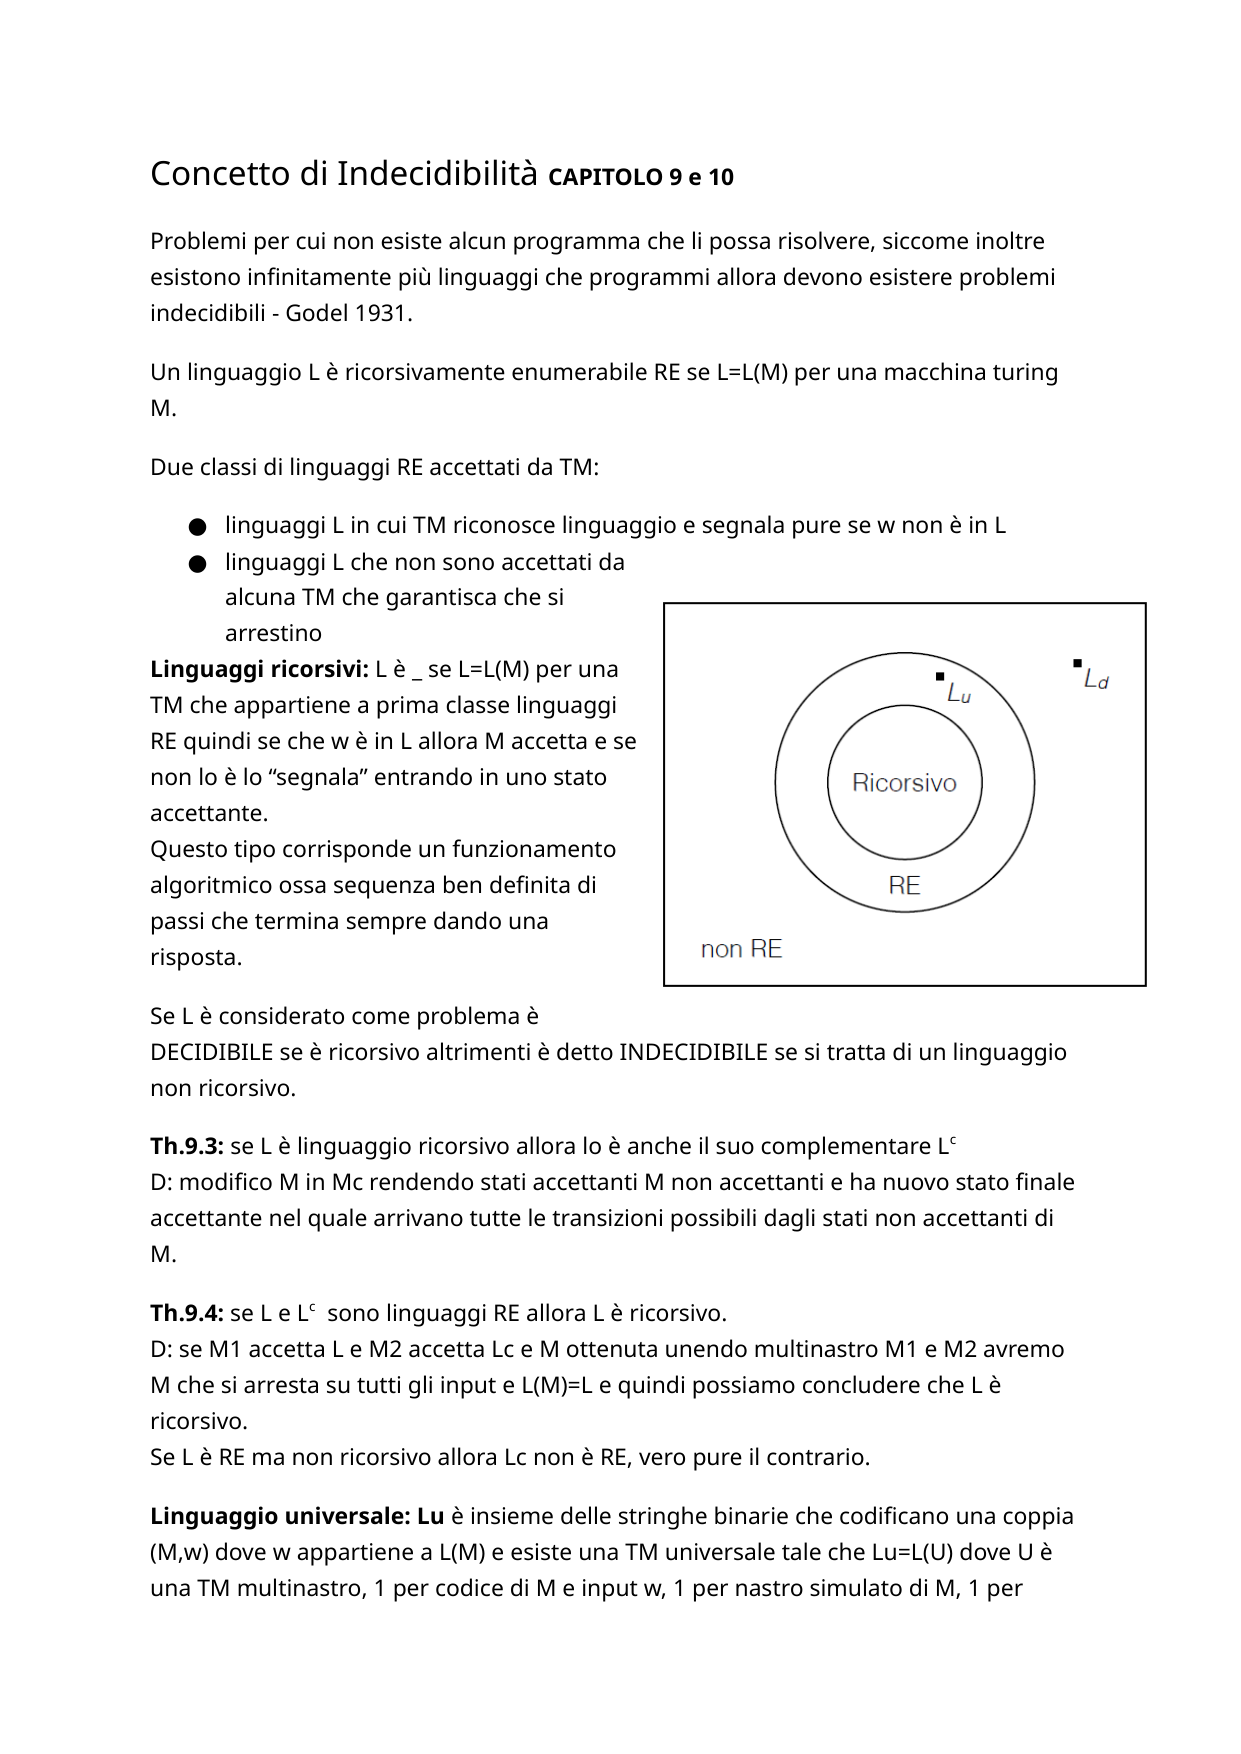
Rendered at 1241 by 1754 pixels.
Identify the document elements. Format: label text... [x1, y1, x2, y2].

subtitle Concetto di Indecidibilità CAPITOLO 9 e 10 [150, 150, 1086, 195]
text Problemi per cui non esiste alcun programma che li possa risolvere, siccome inoltre esistono infinitamente più linguaggi che programmi allora devono esistere problemi indecidibili - Godel 1931. [150, 225, 1086, 328]
text Th.9.4: se L e Lc sono linguaggi RE allora L è ricorsivo. D: se M1 accetta L e M2 accetta Lc e M ottenuta unendo multinastro M1 e M2 avremo M che si arresta su tutti gli input e L(M)=L e quindi possiamo concludere che L è ricorsivo. Se L è RE ma non ricorsivo allora Lc non è RE, vero pure il contrario. [150, 1297, 1086, 1472]
text Due classi di linguaggi RE accettati da TM: [150, 451, 1086, 482]
picture [659, 593, 1155, 993]
text Un linguaggio L è ricorsivamente enumerabile RE se L=L(M) per una macchina turing M. [150, 356, 1086, 423]
text Linguaggi ricorsivi: L è _ se L=L(M) per una TM che appartiene a prima classe linguaggi RE quindi se che w è in L allora M accetta e se non lo è lo “segnala” entrando in uno stato accettante. Questo tipo corrisponde un funzionamento algoritmico ossa sequenza ben definita di passi che termina sempre dando una risposta. [150, 653, 659, 972]
list linguaggi L in cui TM riconosce linguaggio e segnala pure se w non è in L [187, 509, 1086, 541]
text Th.9.3: se L è linguaggio ricorsivo allora lo è anche il suo complementare Lc D: modifico M in Mc rendendo stati accettanti M non accettanti e ha nuovo stato finale accettante nel quale arrivano tutte le transizioni possibili dagli stati non accettanti di M. [150, 1130, 1086, 1269]
list linguaggi L che non sono accettati da alcuna TM che garantisca che si arrestino [187, 545, 1086, 648]
text Linguaggio universale: Lu è insieme delle stringhe binarie che codificano una coppia (M,w) dove w appartiene a L(M) e esiste una TM universale tale che Lu=L(U) dove U è una TM multinastro, 1 per codice di M e input w, 1 per nastro simulato di M, 1 per [150, 1499, 1086, 1603]
text Se L è considerato come problema è DECIDIBILE se è ricorsivo altrimenti è detto INDECIDIBILE se si tratta di un linguaggio non ricorsivo. [150, 999, 1086, 1103]
